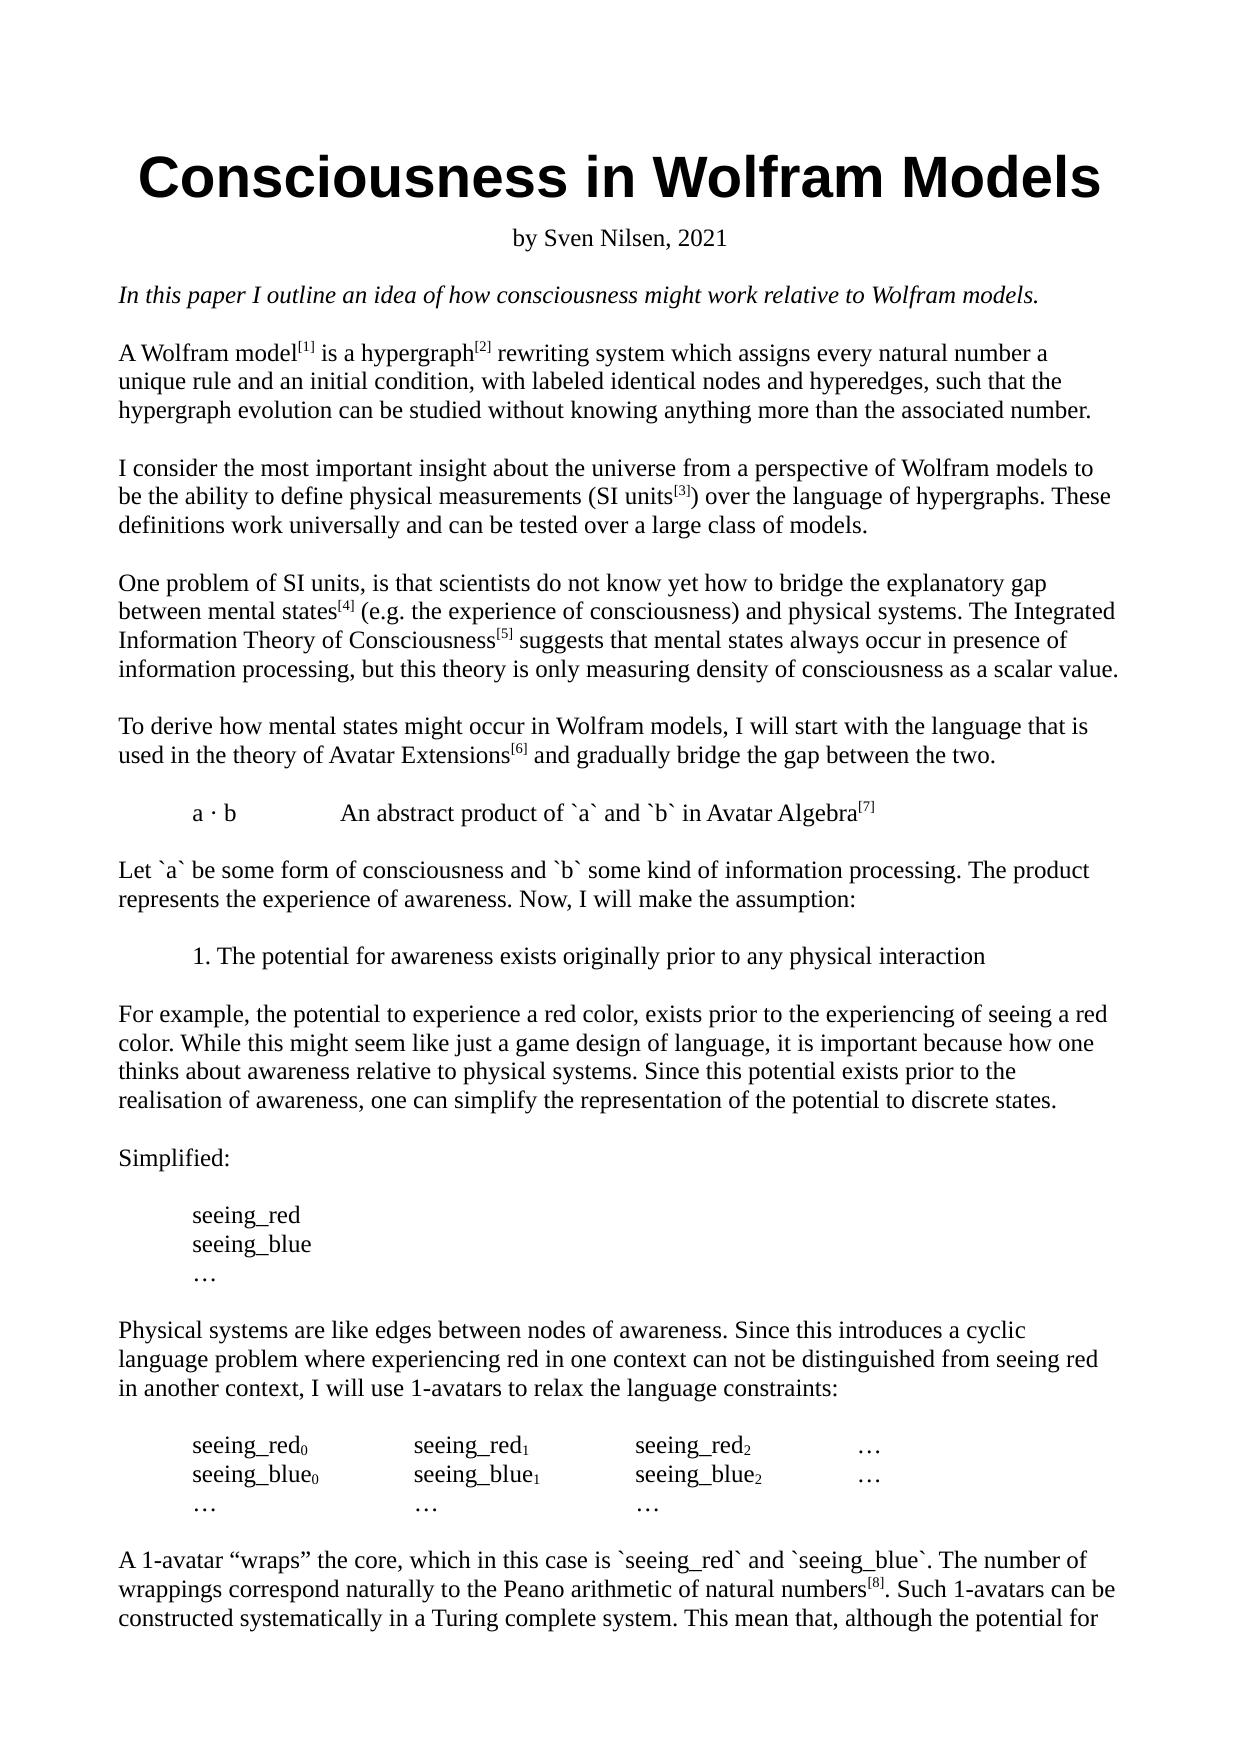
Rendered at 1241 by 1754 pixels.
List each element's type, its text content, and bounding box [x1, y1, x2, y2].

text One problem of SI units, is that scientists do not know yet how to bridge the explanatory gap between mental states[4] (e.g. the experience of consciousness) and physical systems. The Integrated Information Theory of Consciousness[5] suggests that mental states always occur in presence of information processing, but this theory is only measuring density of consciousness as a scalar value. [118, 568, 1122, 683]
text … [118, 1258, 1122, 1286]
text Simplified: [118, 1143, 1122, 1171]
text 1. The potential for awareness exists originally prior to any physical interaction [118, 941, 1122, 970]
text … … … [118, 1488, 1122, 1516]
title Consciousness in Wolfram Models [118, 143, 1122, 210]
text A 1-avatar “wraps” the core, which in this case is `seeing_red` and `seeing_blue`. The number of wrappings correspond naturally to the Peano arithmetic of natural numbers[8]. Such 1-avatars can be constructed systematically in a Turing complete system. This mean that, although the potential for [118, 1545, 1122, 1631]
text seeing_red0 seeing_red1 seeing_red2 … [118, 1430, 1122, 1459]
text by Sven Nilsen, 2021 [118, 223, 1122, 251]
text Physical systems are like edges between nodes of awareness. Since this introduces a cyclic language problem where experiencing red in one context can not be distinguished from seeing red in another context, I will use 1-avatars to relax the language constraints: [118, 1315, 1122, 1401]
text To derive how mental states might occur in Wolfram models, I will start with the language that is used in the theory of Avatar Extensions[6] and gradually bridge the gap between the two. [118, 711, 1122, 769]
text seeing_blue [118, 1229, 1122, 1258]
text seeing_blue0 seeing_blue1 seeing_blue2 … [118, 1459, 1122, 1488]
text For example, the potential to experience a red color, exists prior to the experiencing of seeing a red color. While this might seem like just a game design of language, it is important because how one thinks about awareness relative to physical systems. Since this potential exists prior to the realisation of awareness, one can simplify the representation of the potential to discrete states. [118, 999, 1122, 1114]
text A Wolfram model[1] is a hypergraph[2] rewriting system which assigns every natural number a unique rule and an initial condition, with labeled identical nodes and hyperedges, such that the hypergraph evolution can be studied without knowing anything more than the associated number. [118, 338, 1122, 424]
text a · b An abstract product of `a` and `b` in Avatar Algebra[7] [118, 798, 1122, 826]
text Let `a` be some form of consciousness and `b` some kind of information processing. The product represents the experience of awareness. Now, I will make the assumption: [118, 855, 1122, 913]
text In this paper I outline an idea of how consciousness might work relative to Wolfram models. [118, 280, 1122, 309]
text I consider the most important insight about the universe from a perspective of Wolfram models to be the ability to define physical measurements (SI units[3]) over the language of hypergraphs. These definitions work universally and can be tested over a large class of models. [118, 453, 1122, 539]
text seeing_red [118, 1200, 1122, 1229]
